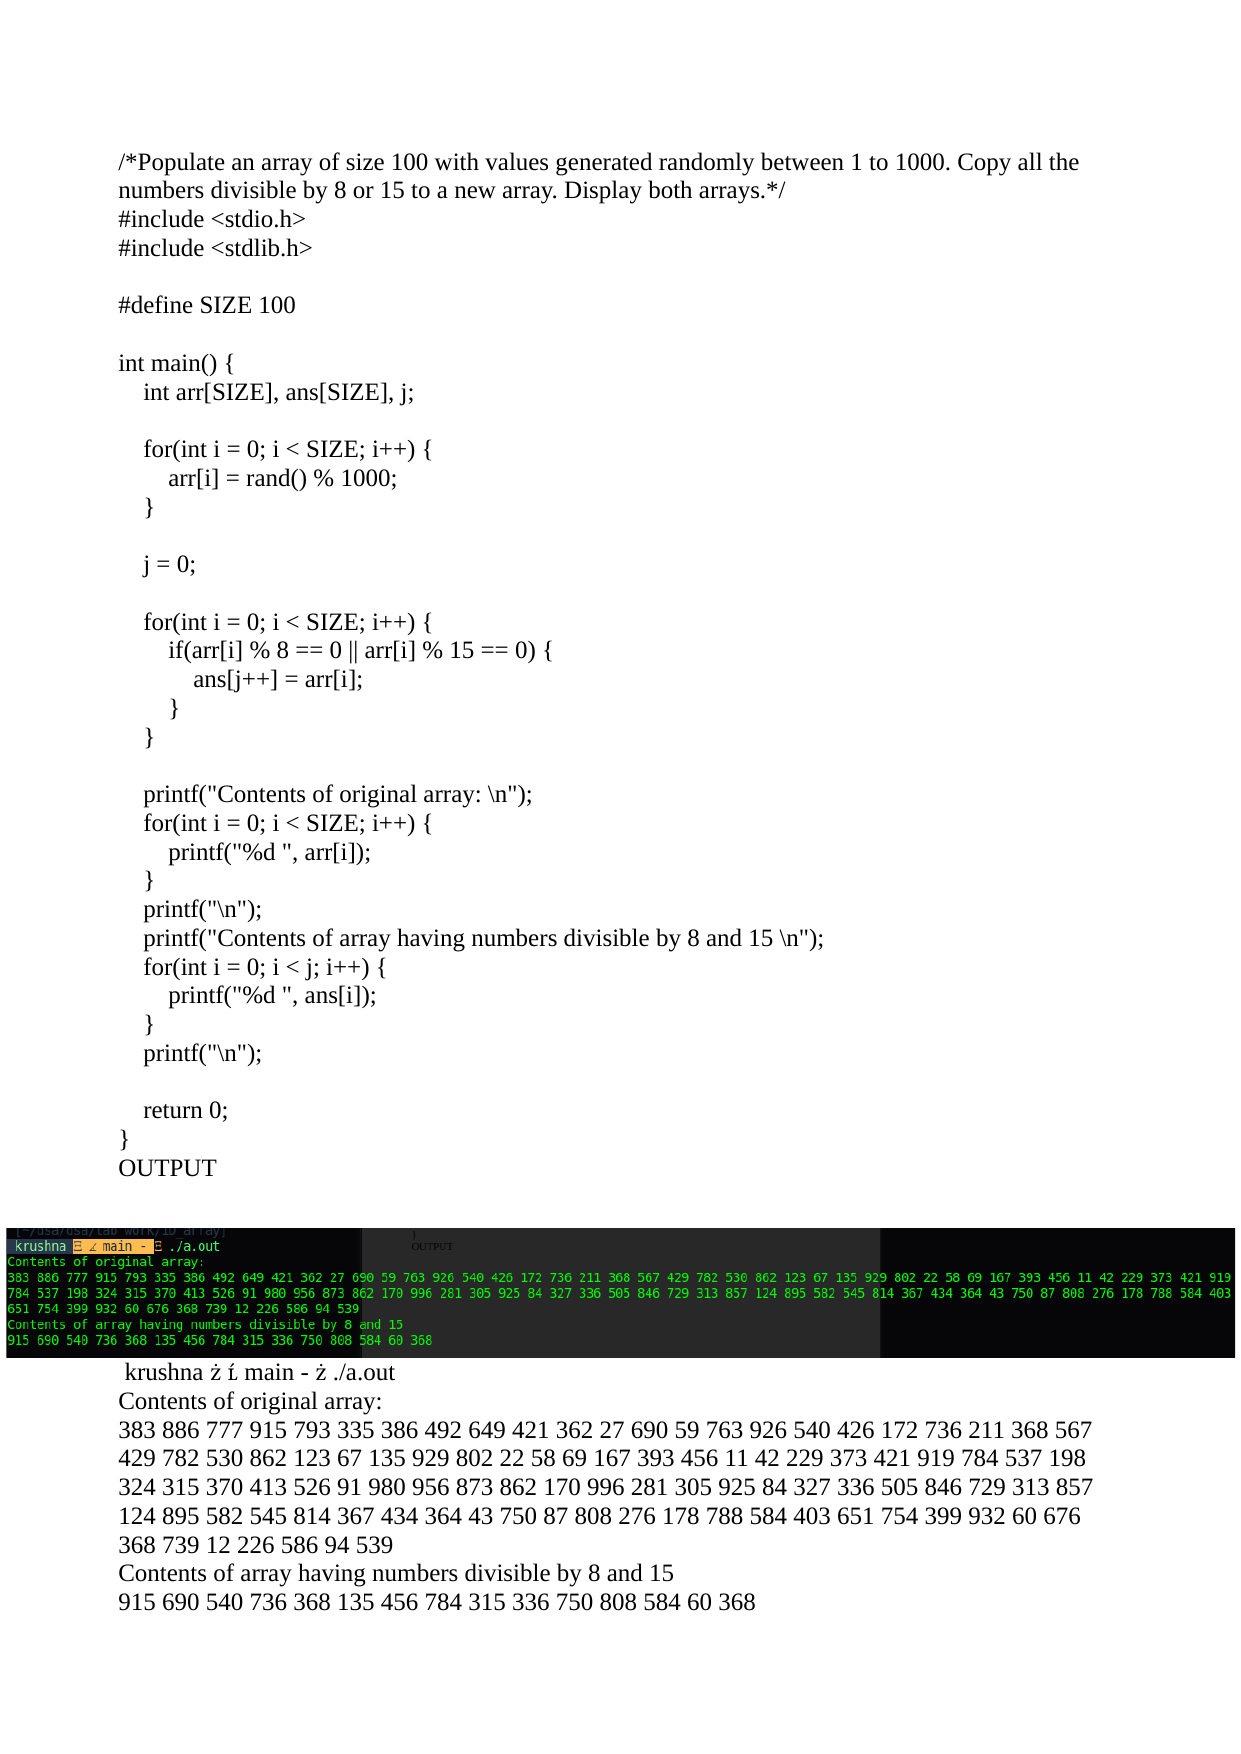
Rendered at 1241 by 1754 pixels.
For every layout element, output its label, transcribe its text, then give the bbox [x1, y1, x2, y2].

text #include <stdio.h> [118, 204, 1122, 233]
text for(int i = 0; i < SIZE; i++) { [118, 434, 1122, 463]
text for(int i = 0; i < SIZE; i++) { [118, 808, 1122, 837]
text OUTPUT [118, 1153, 1122, 1182]
text if(arr[i] % 8 == 0 || arr[i] % 15 == 0) { [118, 636, 1122, 664]
text } [118, 1124, 1122, 1153]
text printf("%d ", arr[i]); [118, 837, 1122, 866]
text printf("%d ", ans[i]); [118, 981, 1122, 1009]
text #define SIZE 100 [118, 291, 1122, 319]
text 383 886 777 915 793 335 386 492 649 421 362 27 690 59 763 926 540 426 172 736 211 368 567 429 782 530 862 123 67 135 929 802 22 58 69 167 393 456 11 42 229 373 421 919 784 537 198 324 315 370 413 526 91 980 956 873 862 170 996 281 305 925 84 327 336 505 846 729 313 857 124 895 582 545 814 367 434 364 43 750 87 808 276 178 788 584 403 651 754 399 932 60 676 368 739 12 226 586 94 539 [118, 1415, 1122, 1558]
text printf("\n"); [118, 1038, 1122, 1067]
text return 0; [118, 1096, 1122, 1124]
text Contents of original array: [118, 1386, 1122, 1415]
text int arr[SIZE], ans[SIZE], j; [118, 377, 1122, 406]
text } [118, 1009, 1122, 1038]
text } [118, 722, 1122, 751]
text printf("Contents of original array: \n"); [118, 779, 1122, 808]
text printf("Contents of array having numbers divisible by 8 and 15 \n"); [118, 923, 1122, 952]
picture [6, 1228, 1236, 1358]
text for(int i = 0; i < SIZE; i++) { [118, 607, 1122, 636]
text } [118, 492, 1122, 521]
text arr[i] = rand() % 1000; [118, 463, 1122, 492]
text } [118, 693, 1122, 722]
text for(int i = 0; i < j; i++) { [118, 952, 1122, 981]
text } [118, 866, 1122, 894]
text j = 0; [118, 549, 1122, 578]
text #include <stdlib.h> [118, 233, 1122, 262]
text /*Populate an array of size 100 with values generated randomly between 1 to 1000. Copy all the numbers divisible by 8 or 15 to a new array. Display both arrays.*/ [118, 147, 1122, 204]
text ans[j++] = arr[i]; [118, 664, 1122, 693]
text int main() { [118, 348, 1122, 377]
text [118, 1211, 1122, 1228]
text Contents of array having numbers divisible by 8 and 15 [118, 1558, 1122, 1587]
text printf("\n"); [118, 894, 1122, 923]
text krushna   main -  ./a.out [118, 1358, 1122, 1386]
text 915 690 540 736 368 135 456 784 315 336 750 808 584 60 368 [118, 1587, 1122, 1616]
